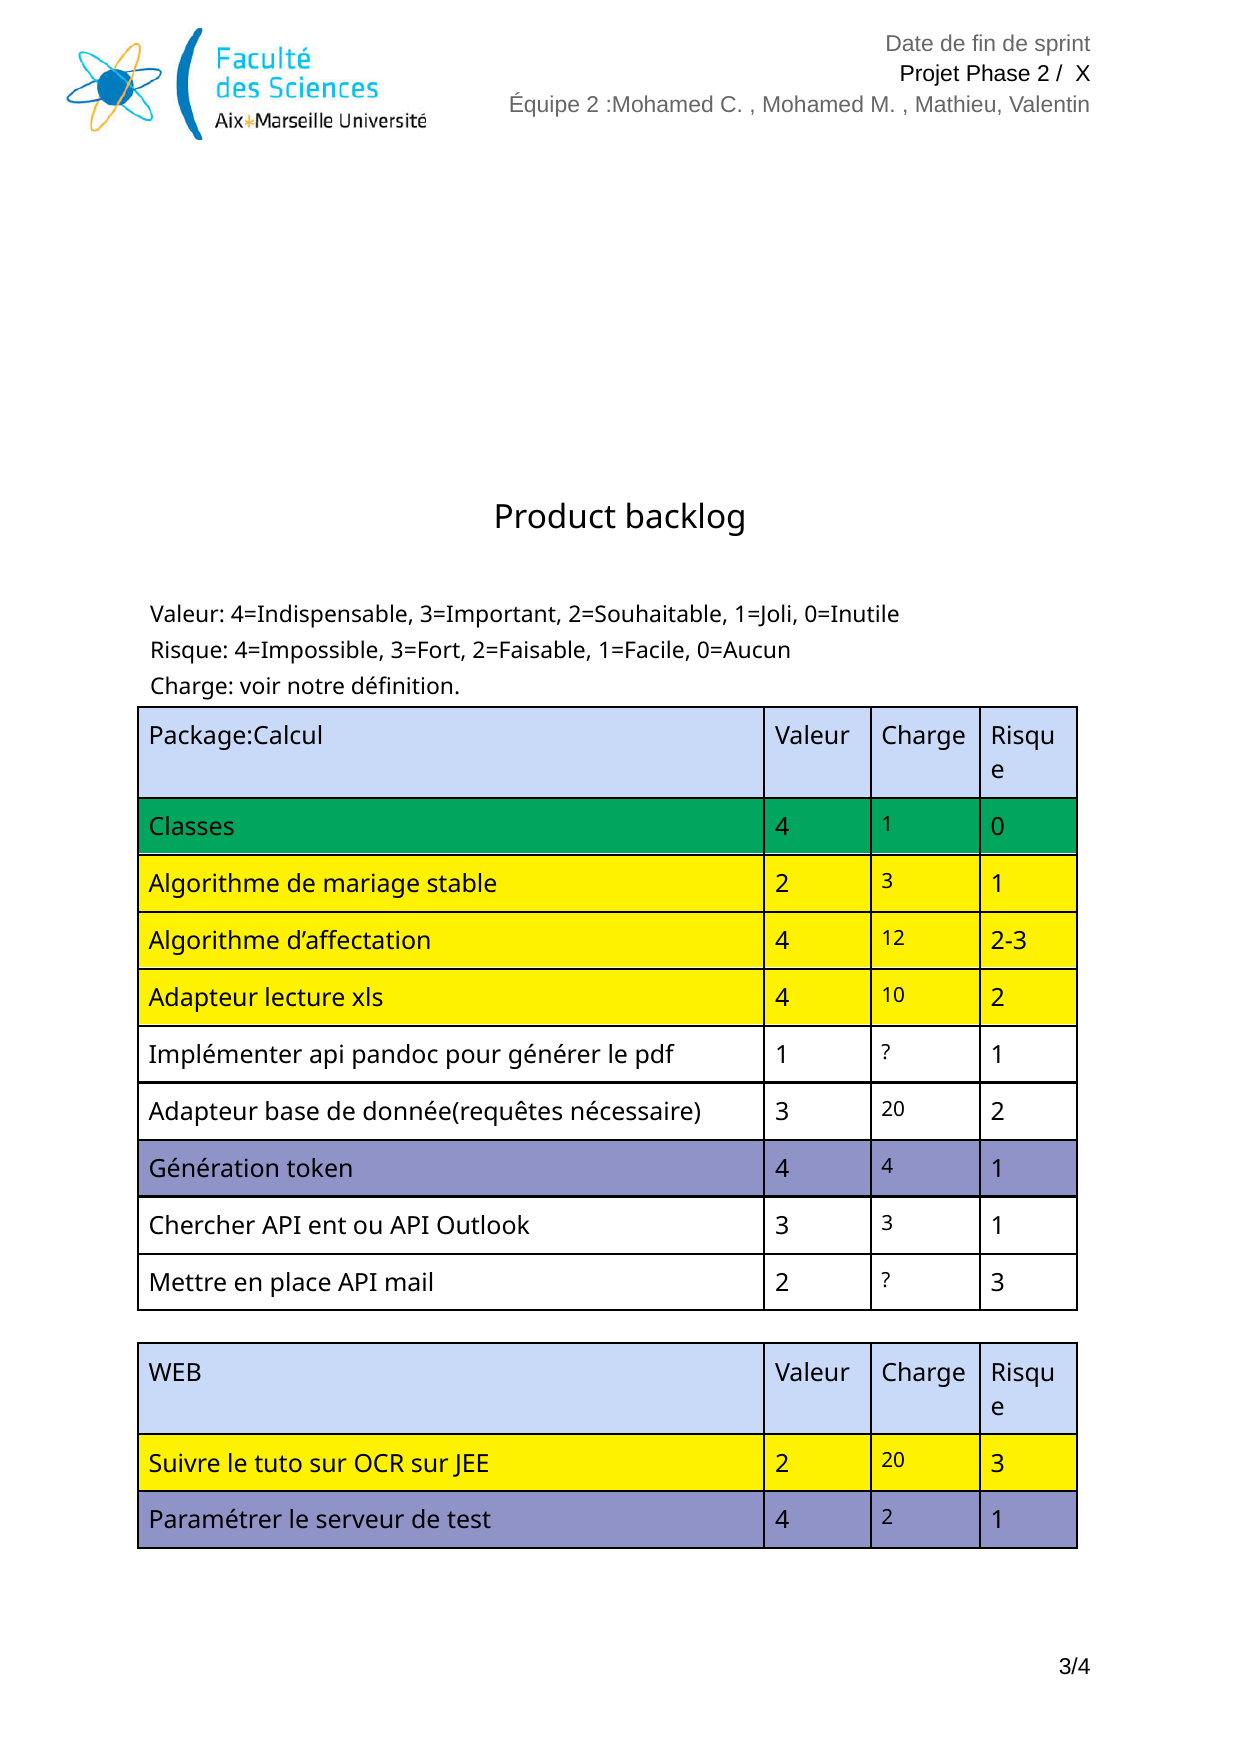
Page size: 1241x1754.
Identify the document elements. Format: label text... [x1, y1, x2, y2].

table_cell 1 [872, 799, 979, 853]
table_cell Implémenter api pandoc pour générer le pdf [139, 1027, 763, 1081]
table_cell 1 [981, 1027, 1076, 1081]
table_cell 1 [981, 1198, 1076, 1252]
table_cell 1 [981, 1492, 1076, 1547]
table_cell 2 [765, 1255, 870, 1309]
table_cell 3 [765, 1084, 870, 1138]
table_cell 3 [872, 1198, 979, 1252]
table_cell 2 [872, 1492, 979, 1547]
table_header Charge [872, 1344, 979, 1433]
text Valeur: 4=Indispensable, 3=Important, 2=Souhaitable, 1=Joli, 0=Inutile [150, 598, 1090, 629]
table_cell Algorithme de mariage stable [139, 856, 763, 911]
table_cell Algorithme d’affectation [139, 913, 763, 967]
table_cell 2 [765, 1435, 870, 1490]
table_header Valeur [765, 1344, 870, 1433]
table_cell Adapteur lecture xls [139, 970, 763, 1024]
table_cell 4 [765, 799, 870, 853]
table_cell 2-3 [981, 913, 1076, 967]
table_cell Classes [139, 799, 763, 853]
table_cell 10 [872, 970, 979, 1024]
table_header WEB [139, 1344, 763, 1433]
table_cell Adapteur base de donnée(requêtes nécessaire) [139, 1084, 763, 1138]
table_cell 2 [981, 970, 1076, 1024]
table_cell 3 [981, 1435, 1076, 1490]
table_cell 3 [765, 1198, 870, 1252]
table_cell Suivre le tuto sur OCR sur JEE [139, 1435, 763, 1490]
table_header Charge [872, 708, 979, 797]
table_cell 3 [981, 1255, 1076, 1309]
table_cell Génération token [139, 1141, 763, 1195]
table_cell 1 [765, 1027, 870, 1081]
table_header Valeur [765, 708, 870, 797]
text Product backlog [150, 493, 1090, 539]
table_cell 1 [981, 856, 1076, 911]
text Charge: voir notre définition. [150, 669, 1090, 701]
table_cell Mettre en place API mail [139, 1255, 763, 1309]
picture [65, 28, 426, 140]
table_cell 20 [872, 1084, 979, 1138]
table_cell ? [872, 1255, 979, 1309]
table_cell ? [872, 1027, 979, 1081]
table_header Risque [981, 1344, 1076, 1433]
table_cell 2 [765, 856, 870, 911]
table_cell 0 [981, 799, 1076, 853]
table_header Risque [981, 708, 1076, 797]
table_cell 20 [872, 1435, 979, 1490]
table_cell 4 [765, 1141, 870, 1195]
text Risque: 4=Impossible, 3=Fort, 2=Faisable, 1=Facile, 0=Aucun [150, 634, 1090, 665]
table_cell 4 [872, 1141, 979, 1195]
table_cell 4 [765, 1492, 870, 1547]
table_cell Paramétrer le serveur de test [139, 1492, 763, 1547]
table_cell Chercher API ent ou API Outlook [139, 1198, 763, 1252]
table_cell 2 [981, 1084, 1076, 1138]
table_header Package:Calcul [139, 708, 763, 797]
table_cell 4 [765, 970, 870, 1024]
table_cell 1 [981, 1141, 1076, 1195]
table_cell 12 [872, 913, 979, 967]
table_cell 4 [765, 913, 870, 967]
table_cell 3 [872, 856, 979, 911]
